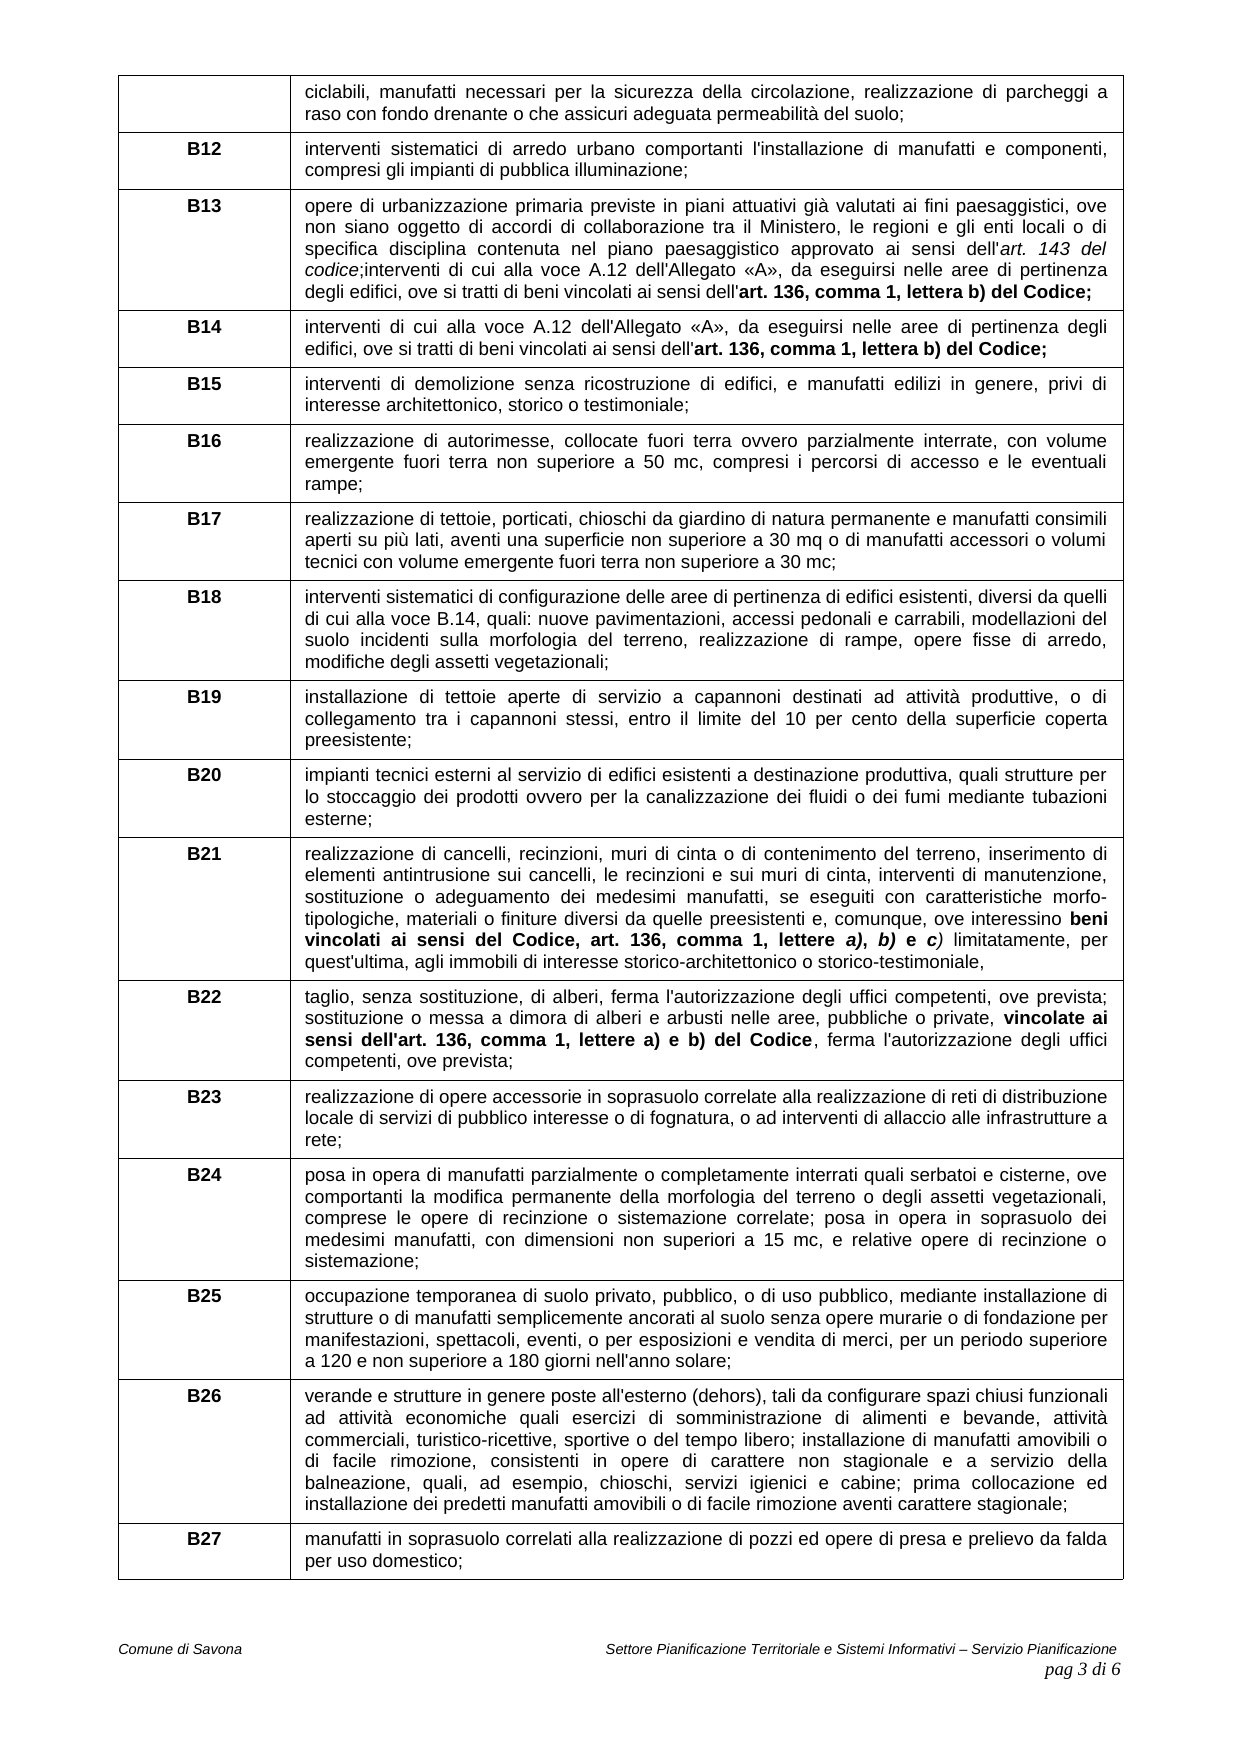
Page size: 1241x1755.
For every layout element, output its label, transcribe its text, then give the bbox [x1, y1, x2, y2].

table_cell B17 [119, 503, 290, 580]
table_cell interventi sistematici di arredo urbano comportanti l'installazione di manufatti e componenti, compresi gli impianti di pubblica illuminazione; [291, 133, 1123, 188]
table_cell impianti tecnici esterni al servizio di edifici esistenti a destinazione produttiva, quali strutture per lo stoccaggio dei prodotti ovvero per la canalizzazione dei fluidi o dei fumi mediante tubazioni esterne; [291, 760, 1123, 837]
table_cell installazione di tettoie aperte di servizio a capannoni destinati ad attività produttive, o di collegamento tra i capannoni stessi, entro il limite del 10 per cento della superficie coperta preesistente; [291, 681, 1123, 758]
table_cell verande e strutture in genere poste all'esterno (dehors), tali da configurare spazi chiusi funzionali ad attività economiche quali esercizi di somministrazione di alimenti e bevande, attività commerciali, turistico-ricettive, sportive o del tempo libero; installazione di manufatti amovibili o di facile rimozione, consistenti in opere di carattere non stagionale e a servizio della balneazione, quali, ad esempio, chioschi, servizi igienici e cabine; prima collocazione ed installazione dei predetti manufatti amovibili o di facile rimozione aventi carattere stagionale; [291, 1380, 1123, 1522]
table_cell B24 [119, 1159, 290, 1279]
table_cell [119, 76, 290, 132]
table_cell interventi di cui alla voce A.12 dell'Allegato «A», da eseguirsi nelle aree di pertinenza degli edifici, ove si tratti di beni vincolati ai sensi dell'art. 136, comma 1, lettera b) del Codice; [291, 311, 1123, 367]
table_cell B22 [119, 981, 290, 1080]
table_cell B15 [119, 368, 290, 423]
table_cell B13 [119, 190, 290, 310]
table_cell taglio, senza sostituzione, di alberi, ferma l'autorizzazione degli uffici competenti, ove prevista; sostituzione o messa a dimora di alberi e arbusti nelle aree, pubbliche o private, vincolate ai sensi dell'art. 136, comma 1, lettere a) e b) del Codice, ferma l'autorizzazione degli uffici competenti, ove prevista; [291, 981, 1123, 1080]
table_cell B21 [119, 838, 290, 980]
table_cell manufatti in soprasuolo correlati alla realizzazione di pozzi ed opere di presa e prelievo da falda per uso domestico; [291, 1524, 1123, 1579]
table_cell B14 [119, 311, 290, 367]
table_cell B25 [119, 1281, 290, 1379]
table_cell B26 [119, 1380, 290, 1522]
table_cell interventi sistematici di configurazione delle aree di pertinenza di edifici esistenti, diversi da quelli di cui alla voce B.14, quali: nuove pavimentazioni, accessi pedonali e carrabili, modellazioni del suolo incidenti sulla morfologia del terreno, realizzazione di rampe, opere fisse di arredo, modifiche degli assetti vegetazionali; [291, 581, 1123, 680]
table_cell B20 [119, 760, 290, 837]
table_cell opere di urbanizzazione primaria previste in piani attuativi già valutati ai fini paesaggistici, ove non siano oggetto di accordi di collaborazione tra il Ministero, le regioni e gli enti locali o di specifica disciplina contenuta nel piano paesaggistico approvato ai sensi dell'art. 143 del codice;interventi di cui alla voce A.12 dell'Allegato «A», da eseguirsi nelle aree di pertinenza degli edifici, ove si tratti di beni vincolati ai sensi dell'art. 136, comma 1, lettera b) del Codice; [291, 190, 1123, 310]
table_cell realizzazione di opere accessorie in soprasuolo correlate alla realizzazione di reti di distribuzione locale di servizi di pubblico interesse o di fognatura, o ad interventi di allaccio alle infrastrutture a rete; [291, 1081, 1123, 1158]
table_cell realizzazione di autorimesse, collocate fuori terra ovvero parzialmente interrate, con volume emergente fuori terra non superiore a 50 mc, compresi i percorsi di accesso e le eventuali rampe; [291, 425, 1123, 502]
table_cell B27 [119, 1524, 290, 1579]
table_cell interventi di demolizione senza ricostruzione di edifici, e manufatti edilizi in genere, privi di interesse architettonico, storico o testimoniale; [291, 368, 1123, 423]
table_cell B19 [119, 681, 290, 758]
table_cell B18 [119, 581, 290, 680]
table_cell realizzazione di cancelli, recinzioni, muri di cinta o di contenimento del terreno, inserimento di elementi antintrusione sui cancelli, le recinzioni e sui muri di cinta, interventi di manutenzione, sostituzione o adeguamento dei medesimi manufatti, se eseguiti con caratteristiche morfo-tipologiche, materiali o finiture diversi da quelle preesistenti e, comunque, ove interessino beni vincolati ai sensi del Codice, art. 136, comma 1, lettere a), b) e c) limitatamente, per quest'ultima, agli immobili di interesse storico-architettonico o storico-testimoniale, [291, 838, 1123, 980]
table_cell B16 [119, 425, 290, 502]
table_cell posa in opera di manufatti parzialmente o completamente interrati quali serbatoi e cisterne, ove comportanti la modifica permanente della morfologia del terreno o degli assetti vegetazionali, comprese le opere di recinzione o sistemazione correlate; posa in opera in soprasuolo dei medesimi manufatti, con dimensioni non superiori a 15 mc, e relative opere di recinzione o sistemazione; [291, 1159, 1123, 1279]
table_cell B23 [119, 1081, 290, 1158]
table_cell realizzazione di tettoie, porticati, chioschi da giardino di natura permanente e manufatti consimili aperti su più lati, aventi una superficie non superiore a 30 mq o di manufatti accessori o volumi tecnici con volume emergente fuori terra non superiore a 30 mc; [291, 503, 1123, 580]
table_cell B12 [119, 133, 290, 188]
table_cell occupazione temporanea di suolo privato, pubblico, o di uso pubblico, mediante installazione di strutture o di manufatti semplicemente ancorati al suolo senza opere murarie o di fondazione per manifestazioni, spettacoli, eventi, o per esposizioni e vendita di merci, per un periodo superiore a 120 e non superiore a 180 giorni nell'anno solare; [291, 1281, 1123, 1379]
table_cell ciclabili, manufatti necessari per la sicurezza della circolazione, realizzazione di parcheggi a raso con fondo drenante o che assicuri adeguata permeabilità del suolo; [291, 76, 1123, 132]
